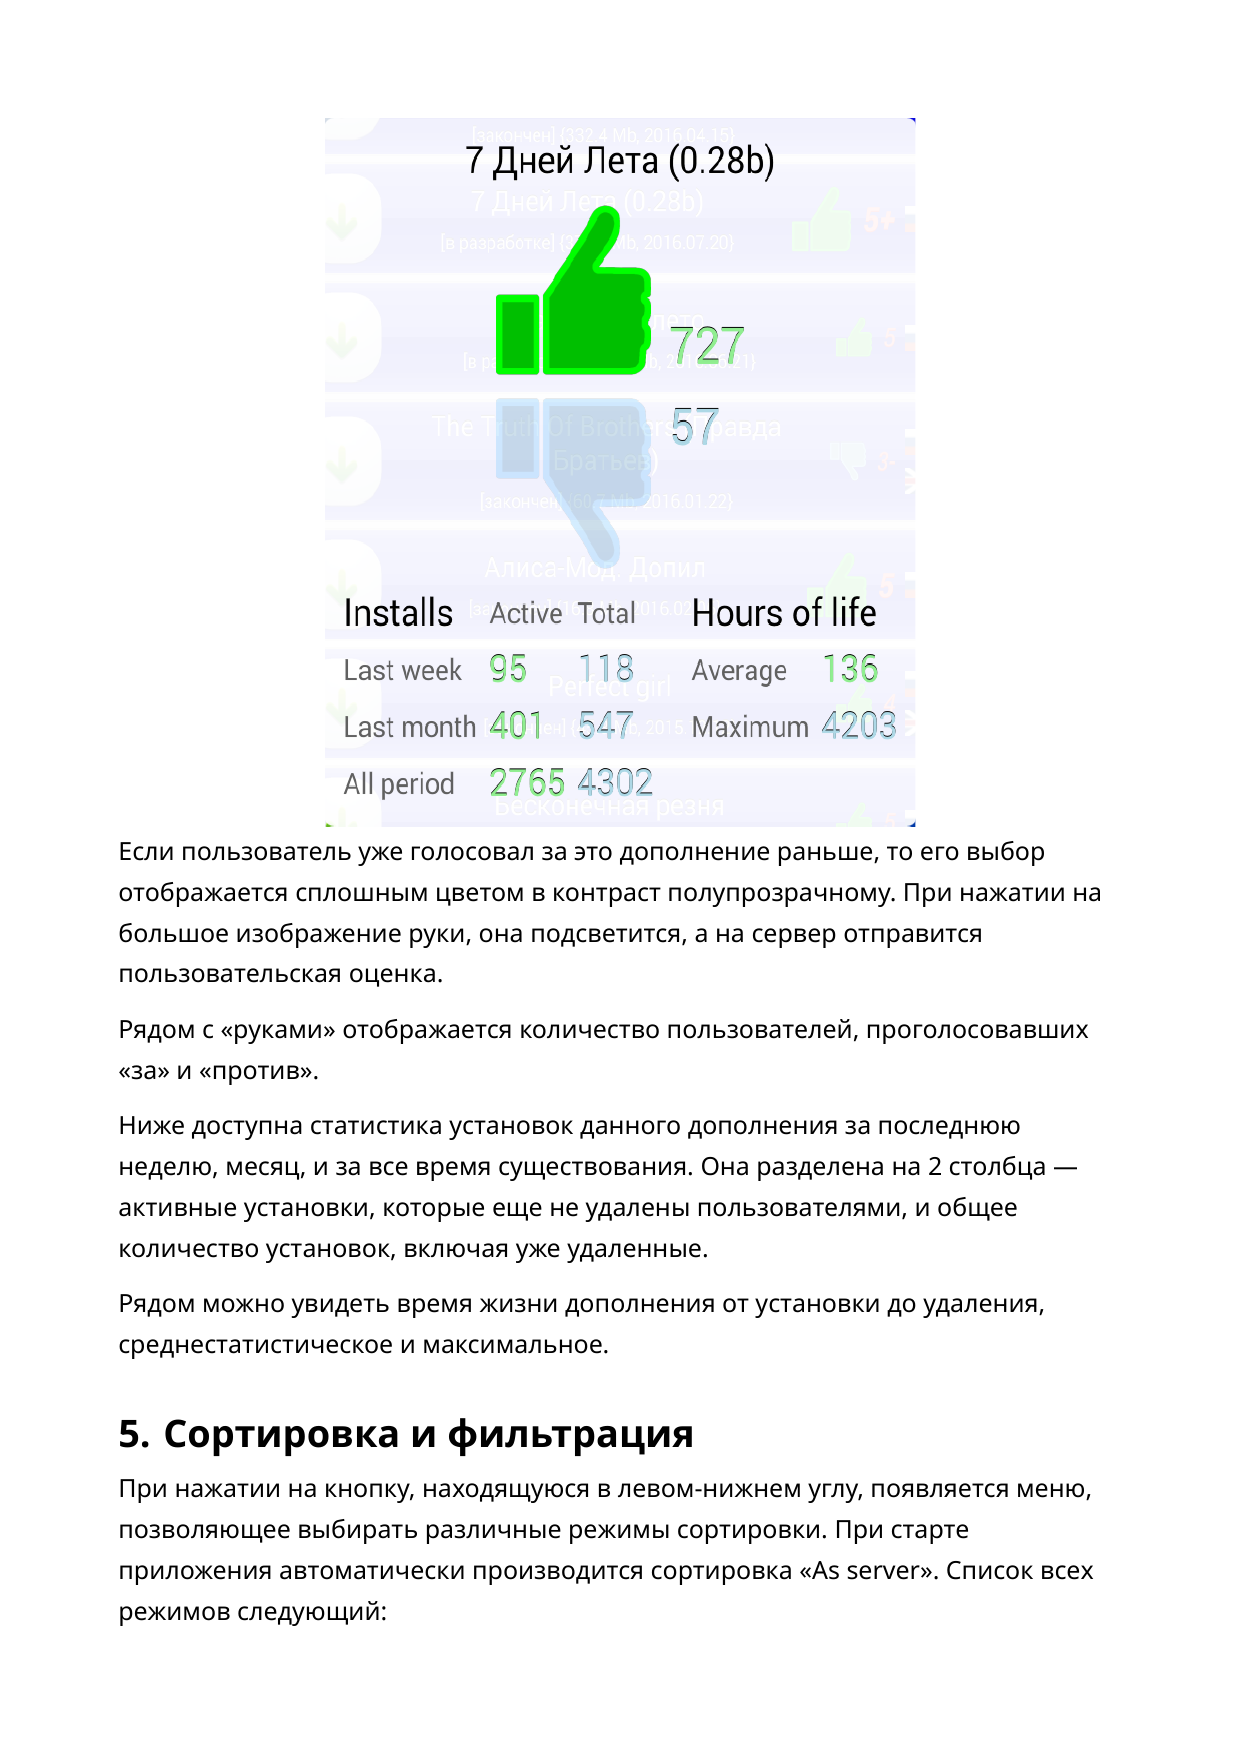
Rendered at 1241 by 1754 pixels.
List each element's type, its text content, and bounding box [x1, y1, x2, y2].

subtitle Сортировка и фильтрация [118, 1407, 1122, 1458]
text Рядом с «руками» отображается количество пользователей, проголосовавших «за» и «против». [118, 1011, 1122, 1086]
text Рядом можно увидеть время жизни дополнения от установки до удаления, среднестатистическое и максимальное. [118, 1286, 1122, 1361]
text При нажатии на кнопку, находящуюся в левом-нижнем углу, появляется меню, позволяющее выбирать различные режимы сортировки. При старте приложения автоматически производится сортировка «As server». Список всех режимов следующий: [118, 1471, 1122, 1628]
picture [325, 118, 916, 827]
text Если пользователь уже голосовал за это дополнение раньше, то его выбор отображается сплошным цветом в контраст полупрозрачному. При нажатии на большое изображение руки, она подсветится, а на сервер отправится пользовательская оценка. [118, 118, 1122, 990]
text Ниже доступна статистика установок данного дополнения за последнюю неделю, месяц, и за все время существования. Она разделена на 2 столбца — активные установки, которые еще не удалены пользователями, и общее количество установок, включая уже удаленные. [118, 1108, 1122, 1264]
